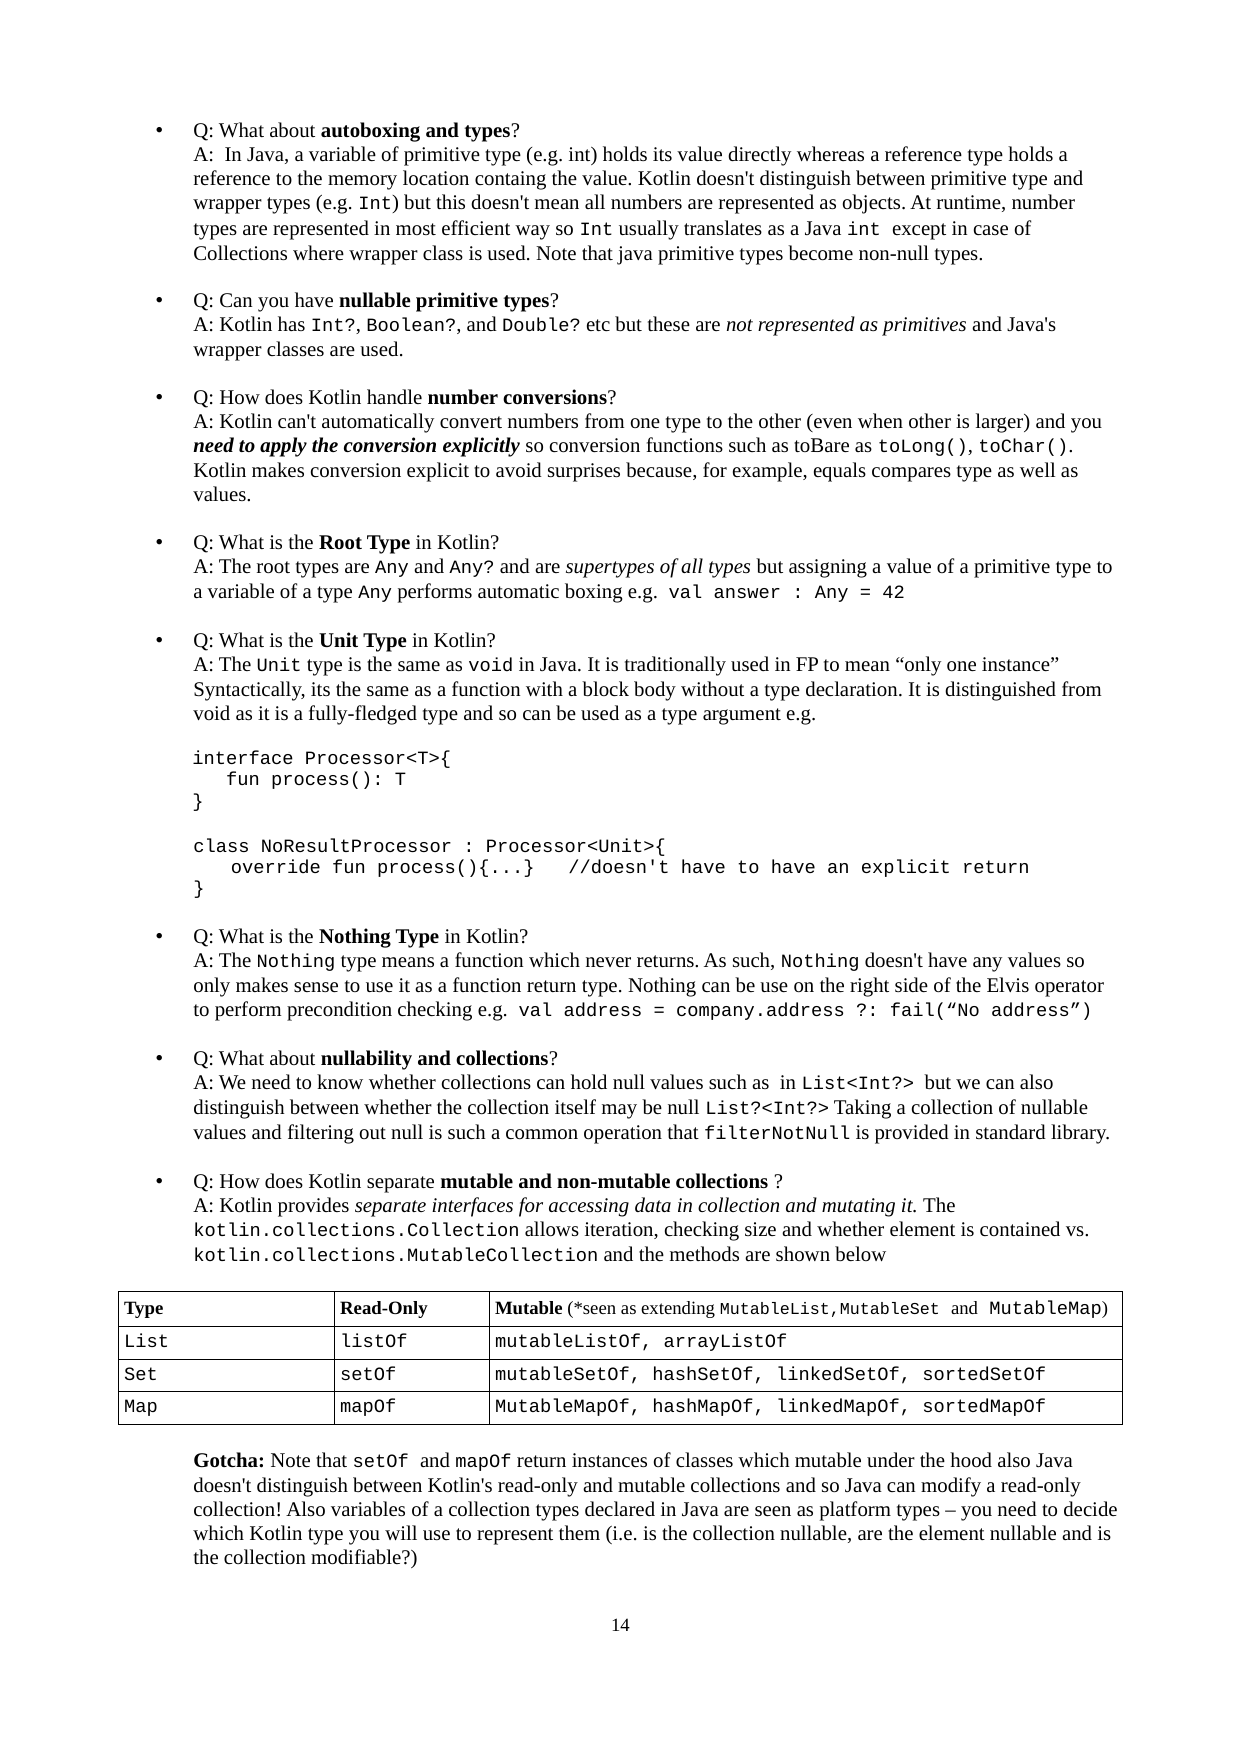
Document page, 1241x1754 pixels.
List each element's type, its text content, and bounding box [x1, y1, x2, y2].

list class NoResultProcessor : Processor<Unit>{ [156, 836, 1122, 858]
list Q: How does Kotlin handle number conversions? [156, 385, 1122, 409]
list A: Kotlin has Int?, Boolean?, and Double? etc but these are not represented as primitives and Java's wrapper classes are used. [156, 312, 1122, 361]
list A: In Java, a variable of primitive type (e.g. int) holds its value directly whereas a reference type holds a reference to the memory location containg the value. Kotlin doesn't distinguish between primitive type and wrapper types (e.g. Int) but this doesn't mean all numbers are represented as objects. At runtime, number types are represented in most efficient way so Int usually translates as a Java int except in case of Collections where wrapper class is used. Note that java primitive types become non-null types. [156, 142, 1122, 264]
list A: The Unit type is the same as void in Java. It is traditionally used in FP to mean “only one instance” Syntactically, its the same as a function with a block body without a type declaration. It is distinguished from void as it is a fully-fledged type and so can be used as a type argument e.g. [156, 652, 1122, 725]
table_header Read-Only [335, 1292, 489, 1326]
list Q: What is the Nothing Type in Kotlin? [156, 924, 1122, 948]
table_cell MutableMapOf, hashMapOf, linkedMapOf, sortedMapOf [490, 1392, 1122, 1424]
list Gotcha: Note that setOf and mapOf return instances of classes which mutable under the hood also Java doesn't distinguish between Kotlin's read-only and mutable collections and so Java can modify a read-only collection! Also variables of a collection types declared in Java are seen as platform types – you need to decide which Kotlin type you will use to represent them (i.e. is the collection nullable, are the element nullable and is the collection modifiable?) [156, 1448, 1122, 1569]
table_header Type [119, 1292, 334, 1326]
list A: Kotlin can't automatically convert numbers from one type to the other (even when other is larger) and you need to apply the conversion explicitly so conversion functions such as toBare as toLong(), toChar(). Kotlin makes conversion explicit to avoid surprises because, for example, equals compares type as well as values. [156, 409, 1122, 506]
list Q: What is the Unit Type in Kotlin? [156, 628, 1122, 652]
list Q: What is the Root Type in Kotlin? [156, 530, 1122, 554]
list A: We need to know whether collections can hold null values such as in List<Int?> but we can also distinguish between whether the collection itself may be null List?<Int?> Taking a collection of nullable values and filtering out null is such a common operation that filterNotNull is provided in standard library. [156, 1070, 1122, 1145]
table_header Mutable (*seen as extending MutableList,MutableSet and MutableMap) [490, 1292, 1122, 1326]
list } [156, 879, 1122, 900]
text fun process(): T [118, 770, 1122, 791]
text interface Processor<T>{ [118, 749, 1122, 770]
text override fun process(){...} //doesn't have to have an explicit return [118, 858, 1122, 879]
table_cell mutableSetOf, hashSetOf, linkedSetOf, sortedSetOf [490, 1360, 1122, 1391]
text } [118, 791, 1122, 813]
table_cell Map [119, 1392, 334, 1424]
table_cell mapOf [335, 1392, 489, 1424]
table_cell listOf [335, 1327, 489, 1359]
table_cell List [119, 1327, 334, 1359]
list A: The root types are Any and Any? and are supertypes of all types but assigning a value of a primitive type to a variable of a type Any performs automatic boxing e.g. val answer : Any = 42 [156, 554, 1122, 604]
table_cell setOf [335, 1360, 489, 1391]
list Q: What about nullability and collections? [156, 1046, 1122, 1070]
table_cell Set [119, 1360, 334, 1391]
list A: Kotlin provides separate interfaces for accessing data in collection and mutating it. The kotlin.collections.Collection allows iteration, checking size and whether element is contained vs. [156, 1193, 1122, 1242]
table_cell mutableListOf, arrayListOf [490, 1327, 1122, 1359]
list Q: How does Kotlin separate mutable and non-mutable collections ? [156, 1169, 1122, 1193]
list Q: Can you have nullable primitive types? [156, 288, 1122, 312]
list kotlin.collections.MutableCollection and the methods are shown below [156, 1242, 1122, 1267]
list Q: What about autoboxing and types? [156, 118, 1122, 142]
list A: The Nothing type means a function which never returns. As such, Nothing doesn't have any values so only makes sense to use it as a function return type. Nothing can be use on the right side of the Elvis operator to perform precondition checking e.g. val address = company.address ?: fail(“No address”) [156, 948, 1122, 1022]
